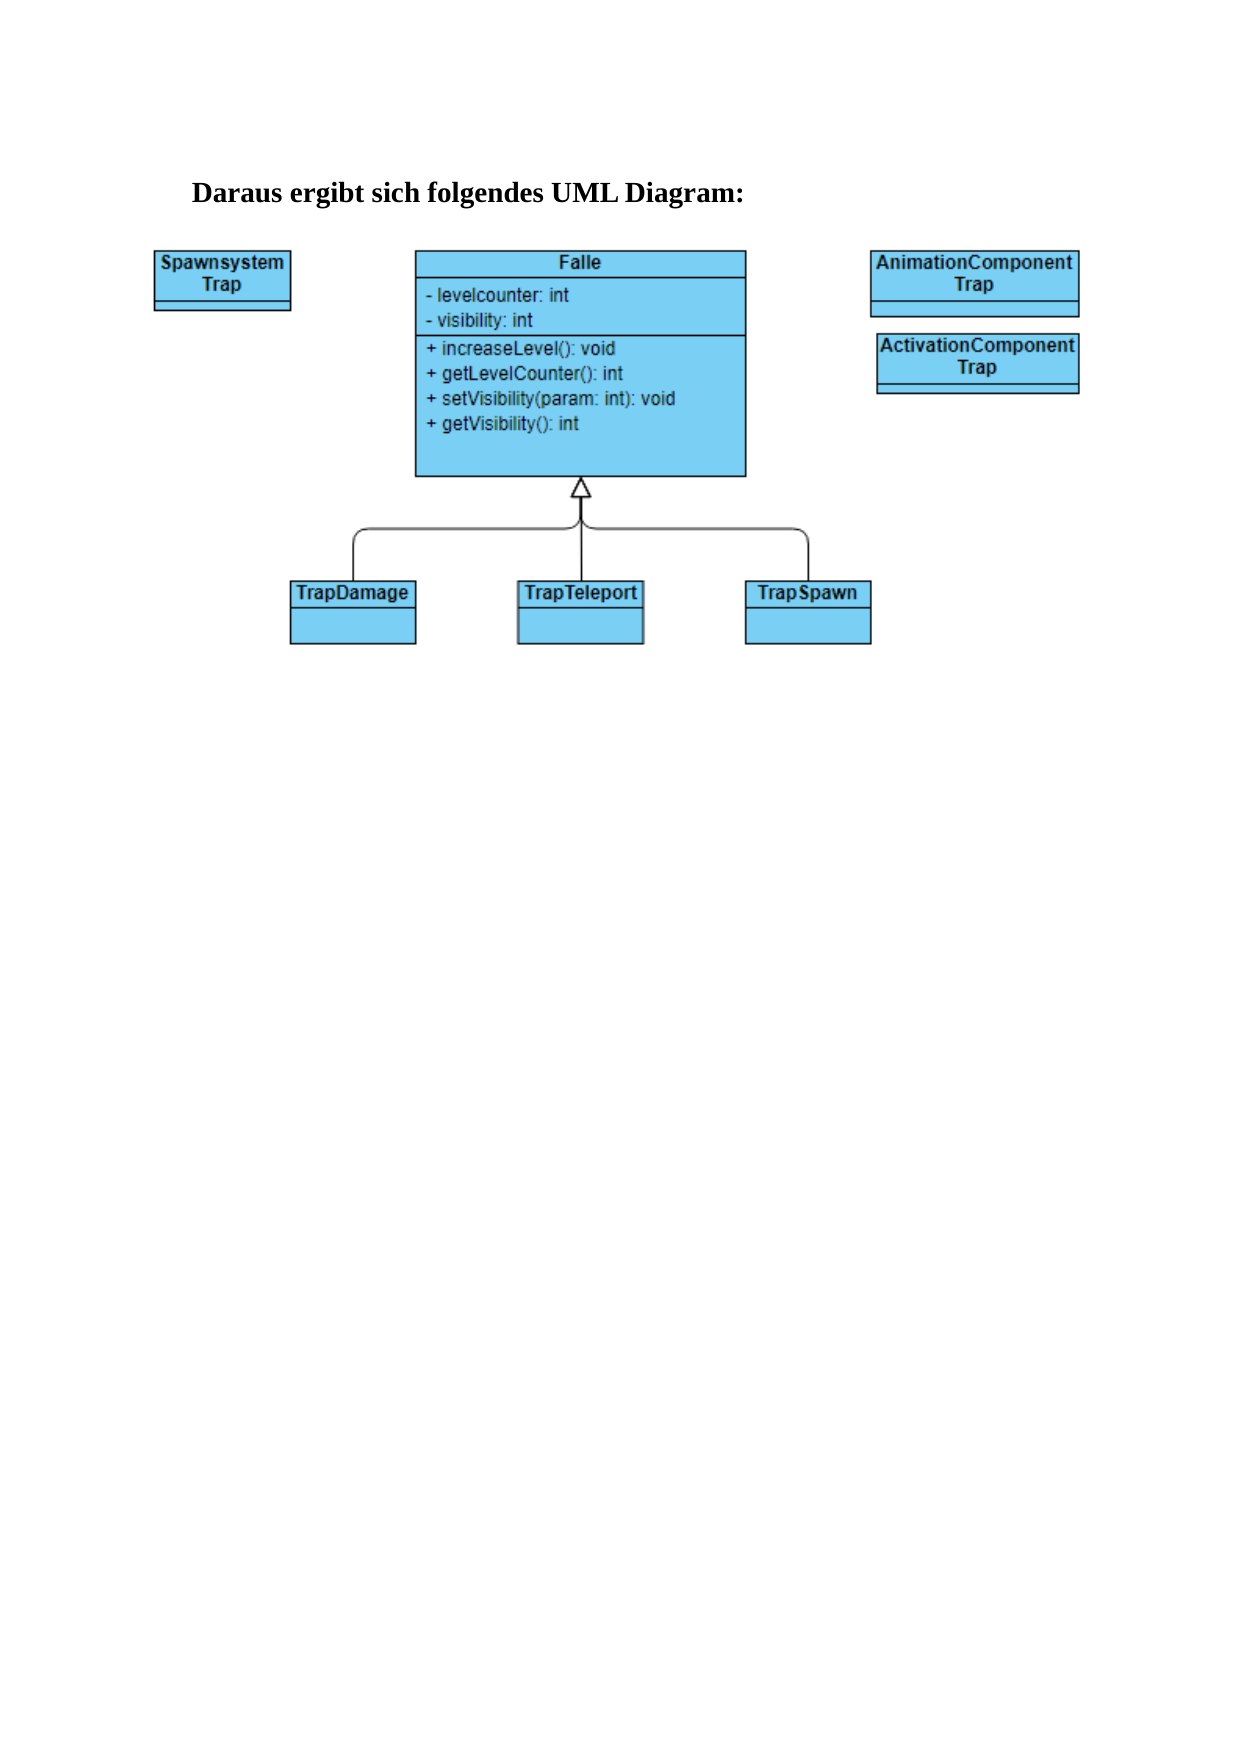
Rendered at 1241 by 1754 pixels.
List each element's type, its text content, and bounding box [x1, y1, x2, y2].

text Daraus ergibt sich folgendes UML Diagram: [118, 176, 1122, 209]
picture [129, 227, 1105, 673]
